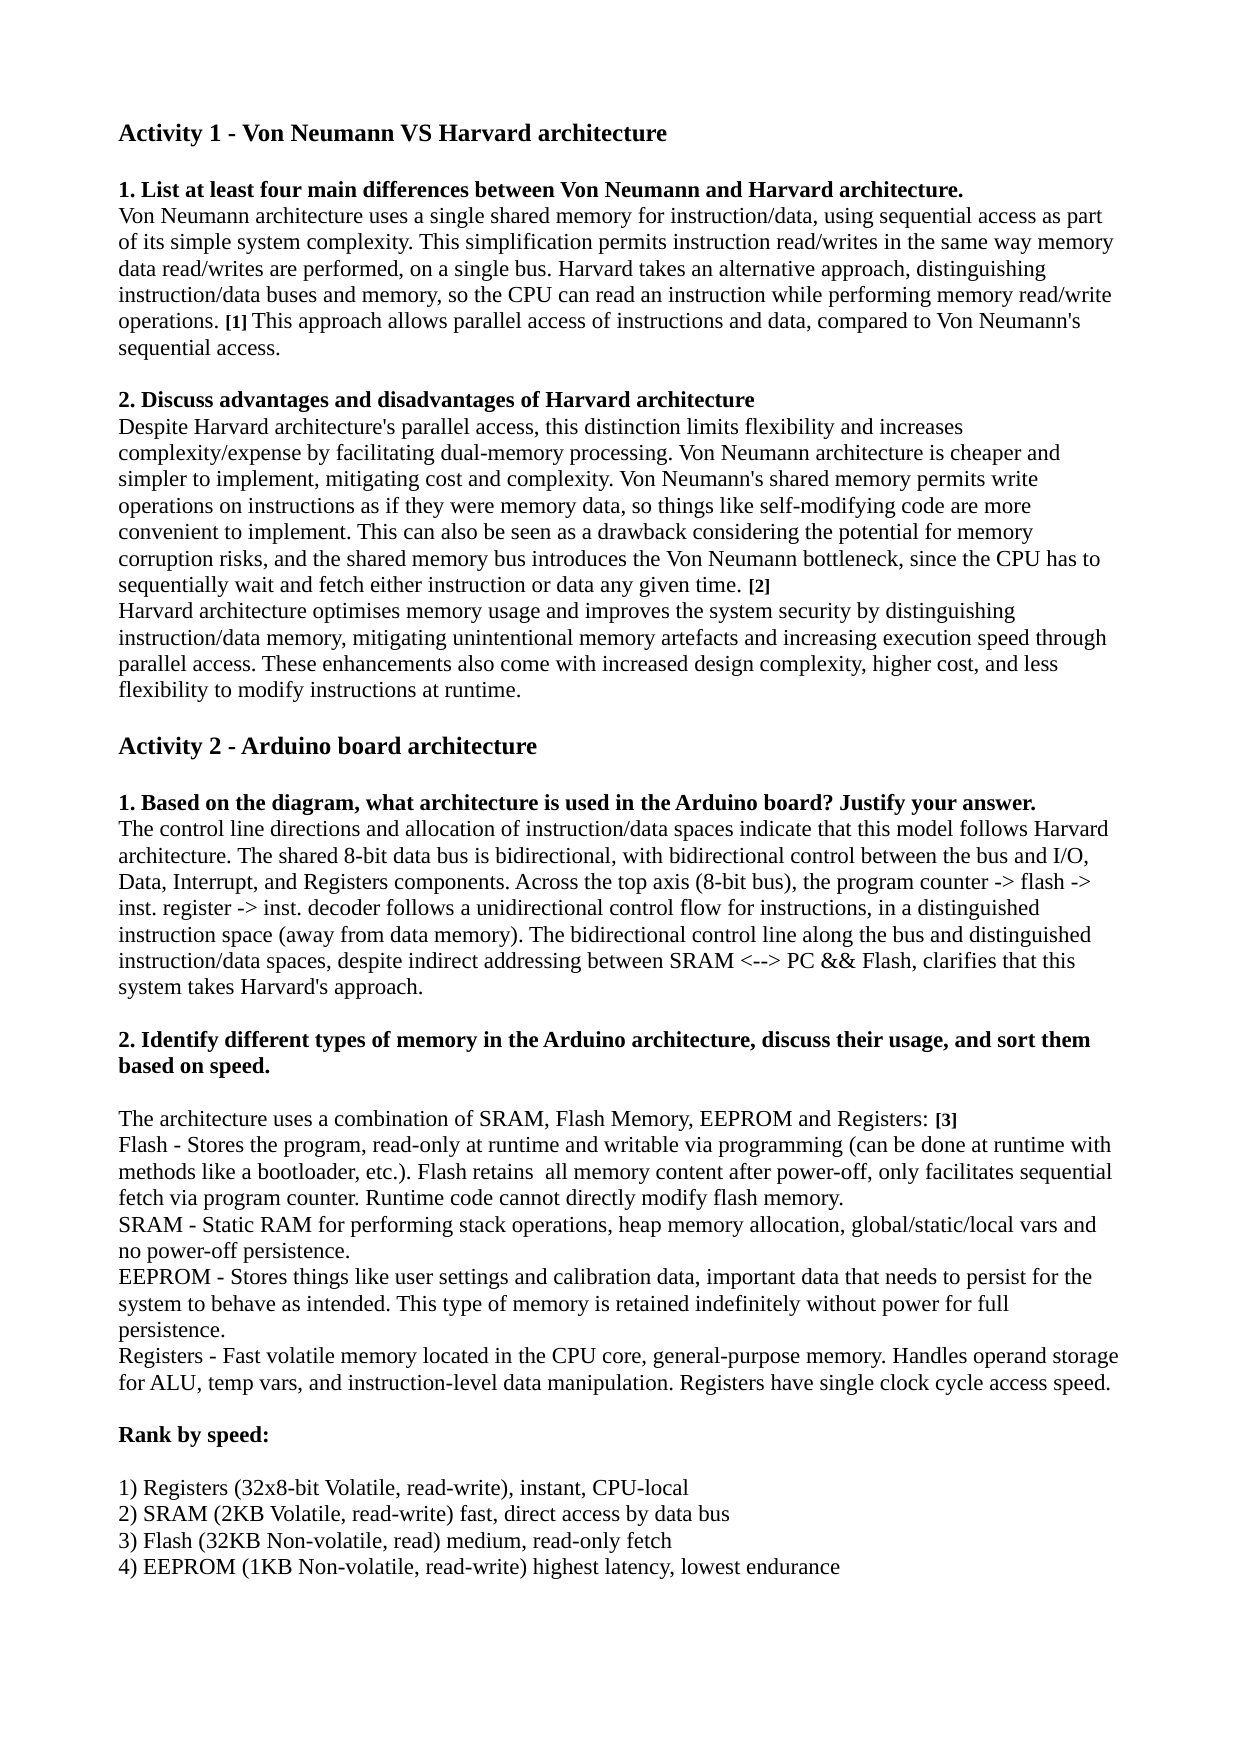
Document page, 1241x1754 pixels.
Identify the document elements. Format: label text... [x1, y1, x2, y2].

text Registers - Fast volatile memory located in the CPU core, general-purpose memory. Handles operand storage for ALU, temp vars, and instruction-level data manipulation. Registers have single clock cycle access speed. [118, 1342, 1122, 1395]
text Von Neumann architecture uses a single shared memory for instruction/data, using sequential access as part of its simple system complexity. This simplification permits instruction read/writes in the same way memory data read/writes are performed, on a single bus. Harvard takes an alternative approach, distinguishing instruction/data buses and memory, so the CPU can read an instruction while performing memory read/write operations. [1] This approach allows parallel access of instructions and data, compared to Von Neumann's sequential access. [118, 202, 1122, 360]
text 1) Registers (32x8-bit Volatile, read-write), instant, CPU-local [118, 1474, 1122, 1501]
text Data, Interrupt, and Registers components. Across the top axis (8-bit bus), the program counter -> flash -> inst. register -> inst. decoder follows a unidirectional control flow for instructions, in a distinguished instruction space (away from data memory). The bidirectional control line along the bus and distinguished instruction/data spaces, despite indirect addressing between SRAM <--> PC && Flash, clarifies that this system takes Harvard's approach. [118, 868, 1122, 1000]
text 2) SRAM (2KB Volatile, read-write) fast, direct access by data bus [118, 1501, 1122, 1527]
text 3) Flash (32KB Non-volatile, read) medium, read-only fetch [118, 1527, 1122, 1553]
text 2. Discuss advantages and disadvantages of Harvard architecture [118, 386, 1122, 413]
text SRAM - Static RAM for performing stack operations, heap memory allocation, global/static/local vars and no power-off persistence. [118, 1211, 1122, 1263]
text Flash - Stores the program, read-only at runtime and writable via programming (can be done at runtime with methods like a bootloader, etc.). Flash retains all memory content after power-off, only facilitates sequential fetch via program counter. Runtime code cannot directly modify flash memory. [118, 1132, 1122, 1211]
text EEPROM - Stores things like user settings and calibration data, important data that needs to persist for the system to behave as intended. This type of memory is retained indefinitely without power for full persistence. [118, 1263, 1122, 1342]
text The control line directions and allocation of instruction/data spaces indicate that this model follows Harvard architecture. The shared 8-bit data bus is bidirectional, with bidirectional control between the bus and I/O, [118, 815, 1122, 868]
text The architecture uses a combination of SRAM, Flash Memory, EEPROM and Registers: [3] [118, 1105, 1122, 1132]
text 1. Based on the diagram, what architecture is used in the Arduino board? Justify your answer. [118, 789, 1122, 815]
text Harvard architecture optimises memory usage and improves the system security by distinguishing instruction/data memory, mitigating unintentional memory artefacts and increasing execution speed through parallel access. These enhancements also come with increased design complexity, higher cost, and less flexibility to modify instructions at runtime. [118, 597, 1122, 703]
text 2. Identify different types of memory in the Arduino architecture, discuss their usage, and sort them based on speed. [118, 1026, 1122, 1105]
text Activity 2 - Arduino board architecture [118, 731, 1122, 760]
text 4) EEPROM (1KB Non-volatile, read-write) highest latency, lowest endurance [118, 1553, 1122, 1579]
text 1. List at least four main differences between Von Neumann and Harvard architecture. [118, 176, 1122, 202]
text Rank by speed: [118, 1421, 1122, 1448]
text Despite Harvard architecture's parallel access, this distinction limits flexibility and increases complexity/expense by facilitating dual-memory processing. Von Neumann architecture is cheaper and simpler to implement, mitigating cost and complexity. Von Neumann's shared memory permits write operations on instructions as if they were memory data, so things like self-modifying code are more convenient to implement. This can also be seen as a drawback considering the potential for memory corruption risks, and the shared memory bus introduces the Von Neumann bottleneck, since the CPU has to sequentially wait and fetch either instruction or data any given time. [2] [118, 413, 1122, 597]
text Activity 1 - Von Neumann VS Harvard architecture [118, 118, 1122, 147]
